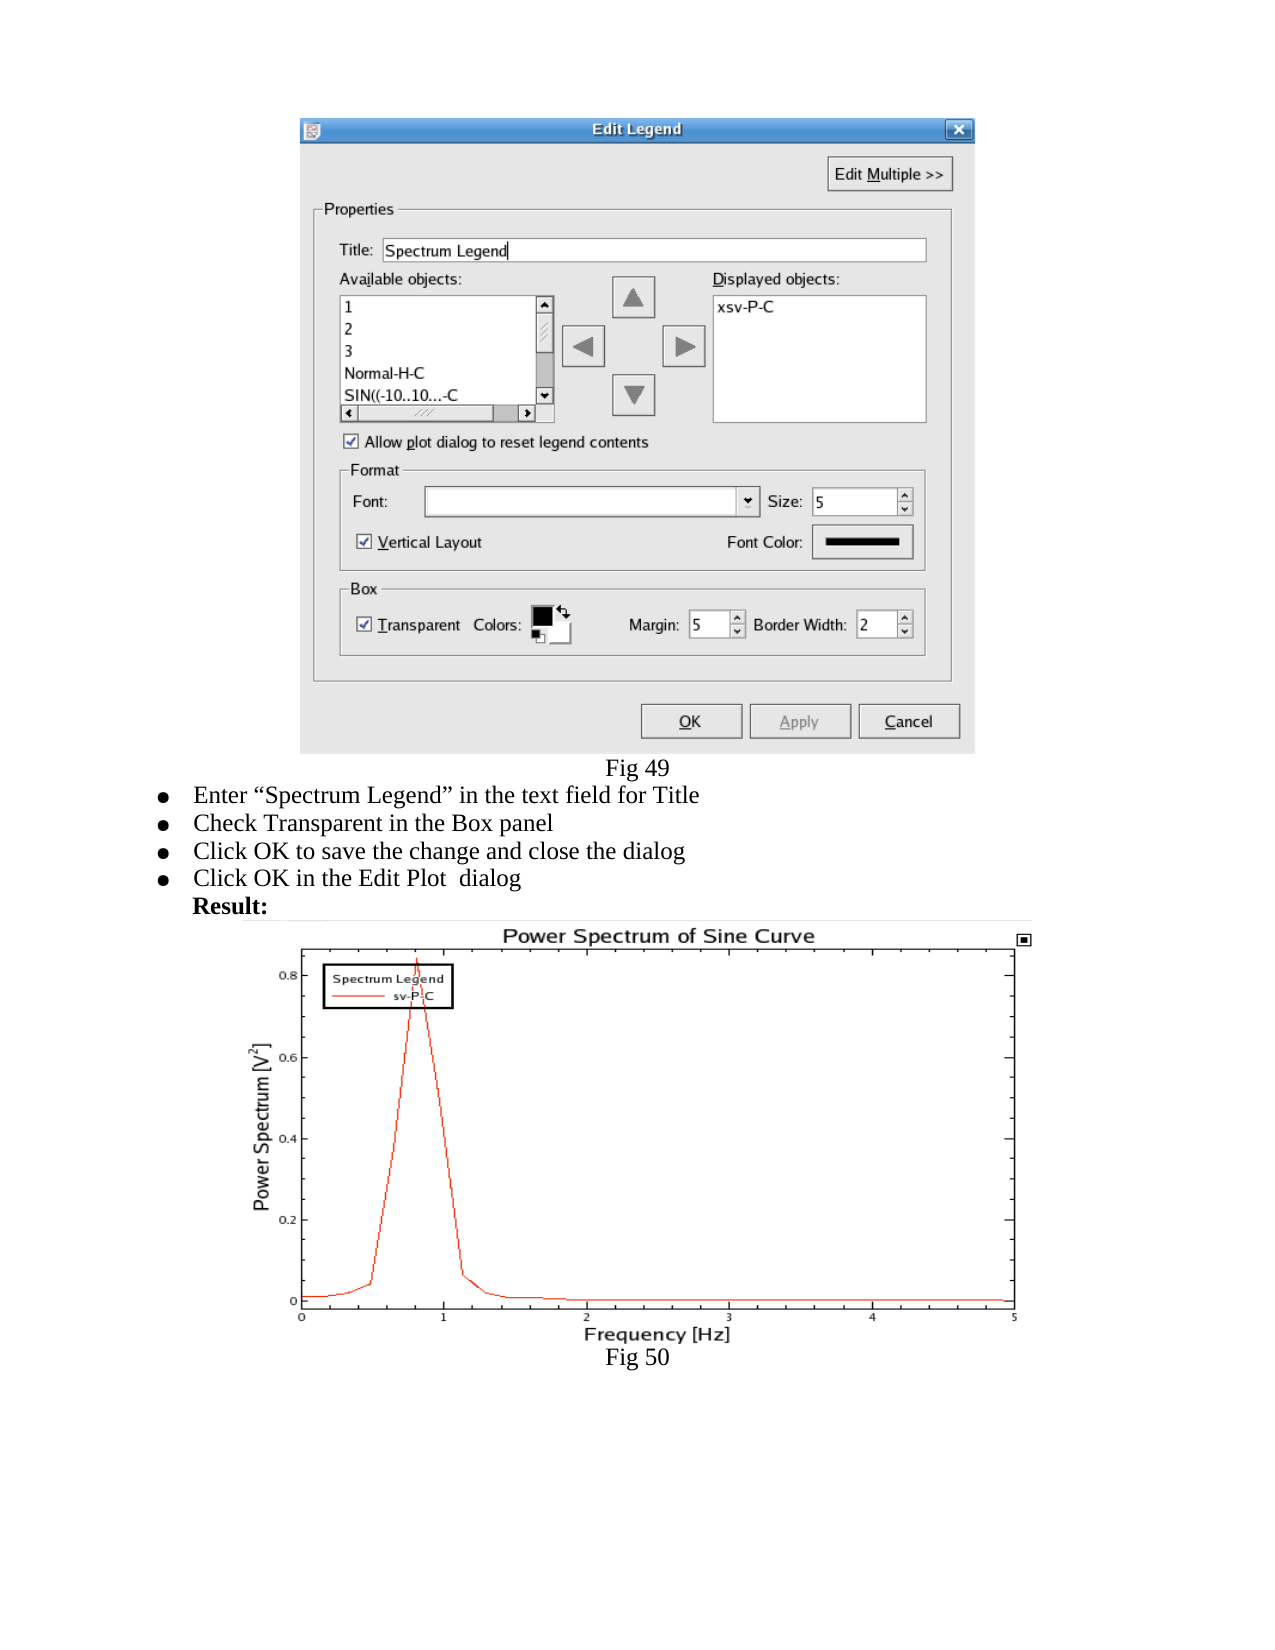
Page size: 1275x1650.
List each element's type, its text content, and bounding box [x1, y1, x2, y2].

list Click OK to save the change and close the dialog [156, 837, 1157, 864]
list Check Transparent in the Box panel [156, 809, 1157, 837]
picture [243, 920, 1033, 1344]
text Fig 50 [118, 1213, 1157, 1371]
list Enter “Spectrum Legend” in the text field for Title [156, 781, 1157, 809]
list Click OK in the Edit Plot dialog [156, 864, 1157, 892]
text Result: [192, 892, 1157, 920]
text Fig 49 [118, 118, 1157, 781]
picture [299, 118, 976, 754]
